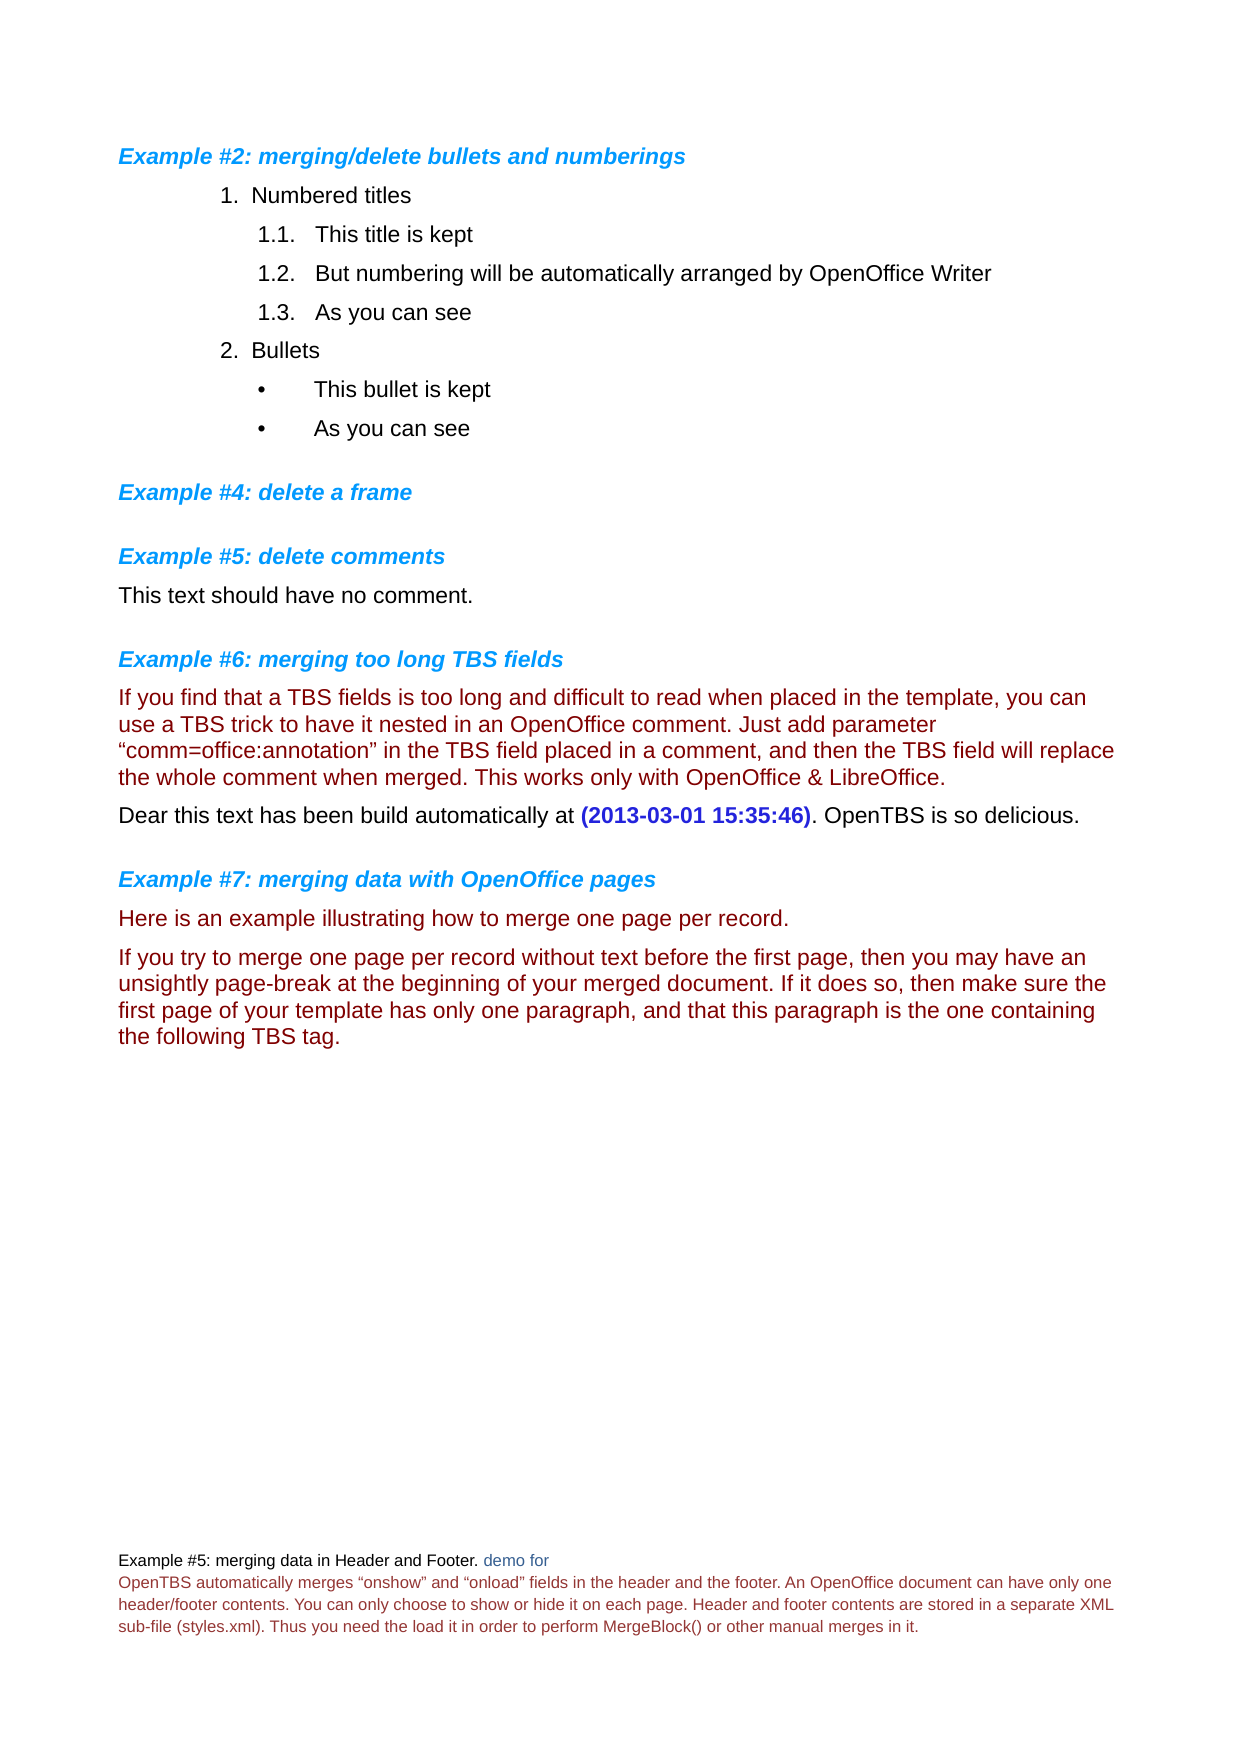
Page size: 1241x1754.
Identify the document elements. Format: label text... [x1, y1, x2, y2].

text • This bullet is kept [257, 376, 1122, 403]
list This title is kept [251, 221, 1122, 247]
list Numbered titles [213, 182, 1122, 208]
subtitle Example #5: delete comments [118, 543, 1122, 569]
list But numbering will be automatically arranged by OpenOffice Writer [251, 260, 1122, 286]
list As you can see [251, 298, 1122, 325]
text If you find that a TBS fields is too long and difficult to read when placed in the template, you can use a TBS trick to have it nested in an OpenOffice comment. Just add parameter “comm=office:annotation” in the TBS field placed in a comment, and then the TBS field will replace the whole comment when merged. This works only with OpenOffice & LibreOffice. [118, 684, 1122, 790]
text This text should have no comment. [118, 582, 1122, 608]
subtitle Example #7: merging data with OpenOffice pages [118, 866, 1122, 892]
text Here is an example illustrating how to merge one page per record. [118, 905, 1122, 931]
text Dear this text has been build automatically at (2013-03-01 15:35:46). OpenTBS is so delicious. [118, 802, 1122, 829]
subtitle Example #4: delete a frame [118, 479, 1122, 505]
text • As you can see [257, 415, 1122, 441]
subtitle Example #2: merging/delete bullets and numberings [118, 143, 1122, 169]
list Bullets [213, 337, 1122, 364]
subtitle Example #6: merging too long TBS fields [118, 646, 1122, 672]
text If you try to merge one page per record without text before the first page, then you may have an unsightly page-break at the beginning of your merged document. If it does so, then make sure the first page of your template has only one paragraph, and that this paragraph is the one containing the following TBS tag. [118, 944, 1122, 1049]
